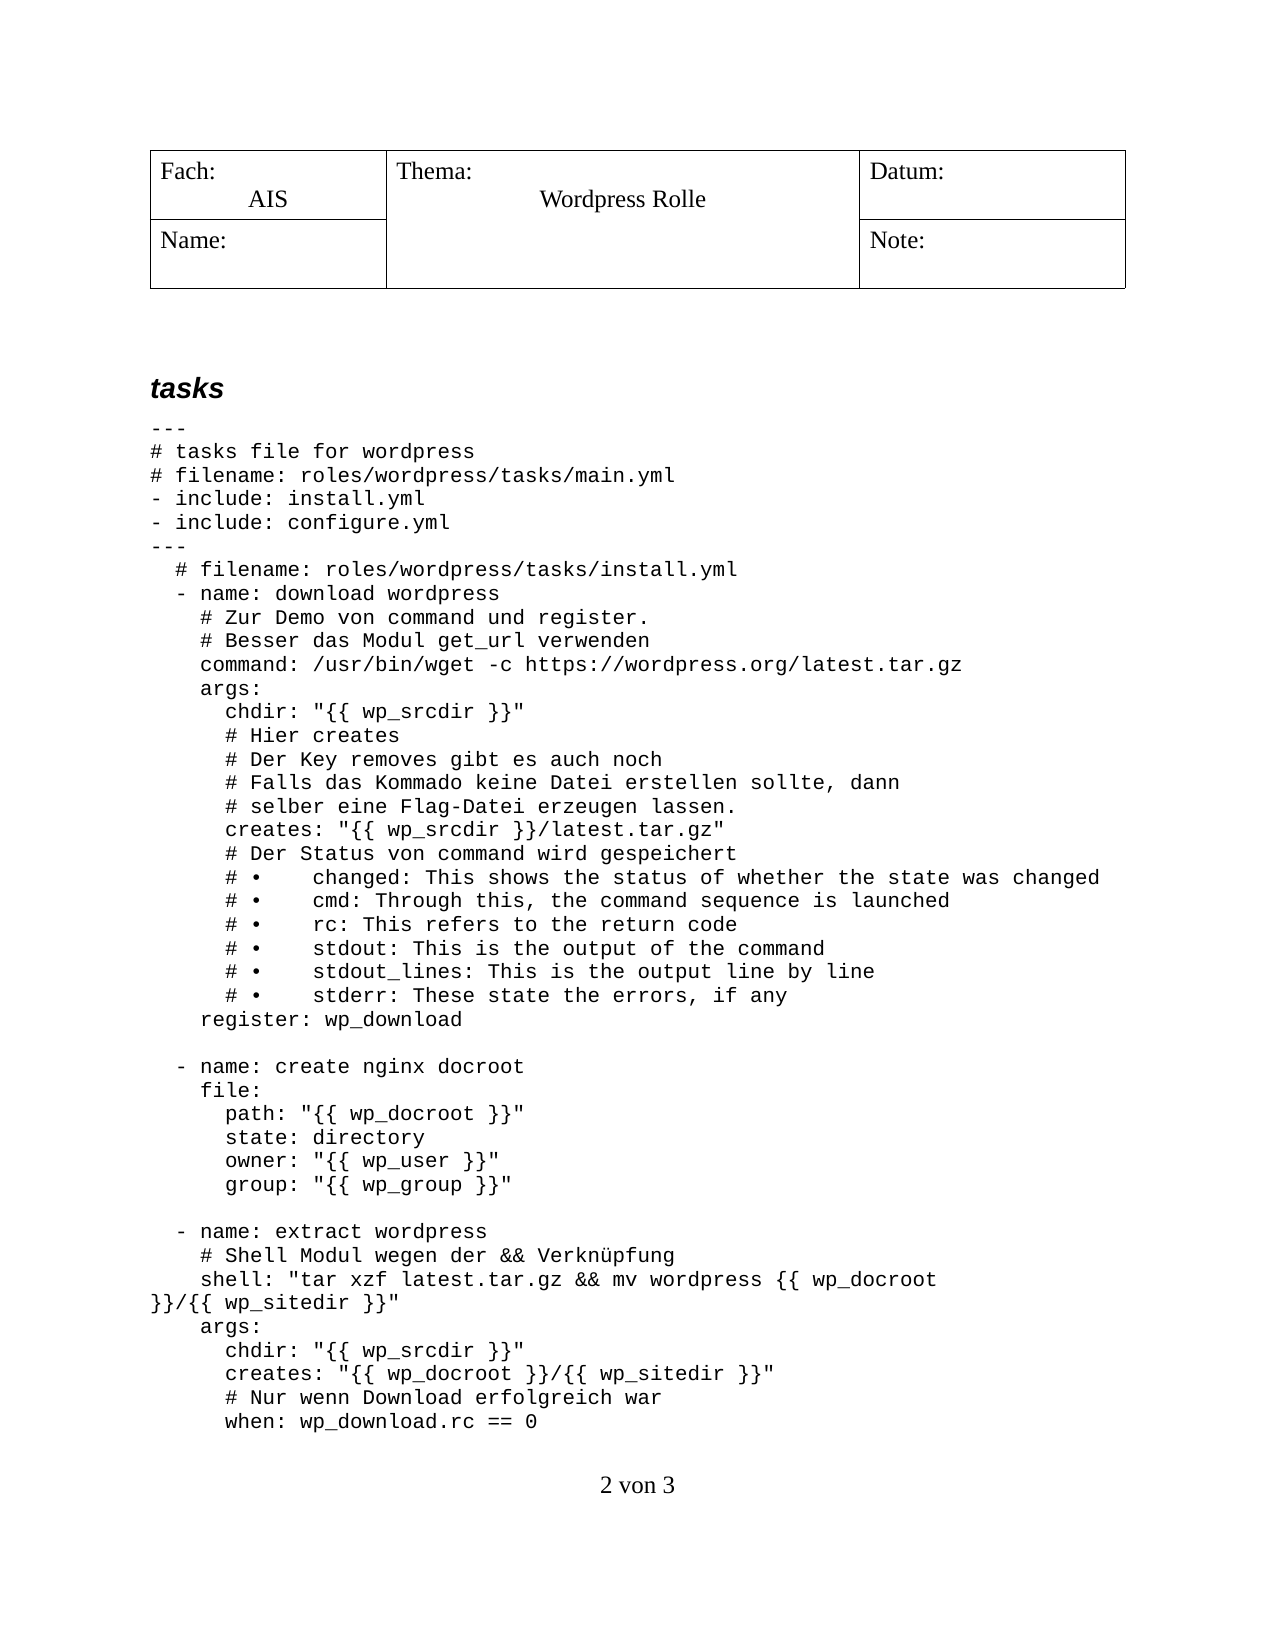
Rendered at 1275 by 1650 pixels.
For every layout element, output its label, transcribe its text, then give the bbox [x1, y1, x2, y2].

text # Besser das Modul get_url verwenden [150, 630, 1125, 654]
text # Der Key removes gibt es auch noch [150, 748, 1125, 772]
text state: directory [150, 1127, 1125, 1151]
text # Falls das Kommado keine Datei erstellen sollte, dann [150, 772, 1125, 796]
text # tasks file for wordpress [150, 441, 1125, 465]
text shell: "tar xzf latest.tar.gz && mv wordpress {{ wp_docroot }}/{{ wp_sitedir }}" [150, 1269, 1125, 1316]
text # • changed: This shows the status of whether the state was changed [150, 867, 1125, 890]
text creates: "{{ wp_docroot }}/{{ wp_sitedir }}" [150, 1363, 1125, 1387]
text path: "{{ wp_docroot }}" [150, 1103, 1125, 1127]
text # filename: roles/wordpress/tasks/install.yml [150, 559, 1125, 583]
text --- [150, 417, 1125, 441]
text chdir: "{{ wp_srcdir }}" [150, 701, 1125, 725]
text # Nur wenn Download erfolgreich war [150, 1387, 1125, 1411]
text when: wp_download.rc == 0 [150, 1411, 1125, 1434]
text command: /usr/bin/wget -c https://wordpress.org/latest.tar.gz [150, 654, 1125, 678]
text chdir: "{{ wp_srcdir }}" [150, 1340, 1125, 1363]
text # • stdout_lines: This is the output line by line [150, 961, 1125, 985]
text # selber eine Flag-Datei erzeugen lassen. [150, 796, 1125, 819]
subtitle tasks [150, 371, 1125, 405]
text # Shell Modul wegen der && Verknüpfung [150, 1245, 1125, 1269]
text # Der Status von command wird gespeichert [150, 843, 1125, 867]
text - include: configure.yml [150, 512, 1125, 536]
text - name: extract wordpress [150, 1221, 1125, 1245]
text file: [150, 1079, 1125, 1103]
text - name: download wordpress [150, 583, 1125, 607]
text - name: create nginx docroot [150, 1056, 1125, 1079]
text # • stderr: These state the errors, if any [150, 985, 1125, 1009]
text # • stdout: This is the output of the command [150, 938, 1125, 961]
text # • cmd: Through this, the command sequence is launched [150, 890, 1125, 914]
text register: wp_download [150, 1009, 1125, 1032]
text group: "{{ wp_group }}" [150, 1174, 1125, 1198]
text # Hier creates [150, 725, 1125, 748]
text --- [150, 536, 1125, 559]
text - include: install.yml [150, 488, 1125, 512]
text # Zur Demo von command und register. [150, 607, 1125, 630]
text owner: "{{ wp_user }}" [150, 1151, 1125, 1174]
text creates: "{{ wp_srcdir }}/latest.tar.gz" [150, 819, 1125, 843]
text args: [150, 1316, 1125, 1340]
text args: [150, 678, 1125, 701]
text # • rc: This refers to the return code [150, 914, 1125, 938]
text # filename: roles/wordpress/tasks/main.yml [150, 465, 1125, 488]
